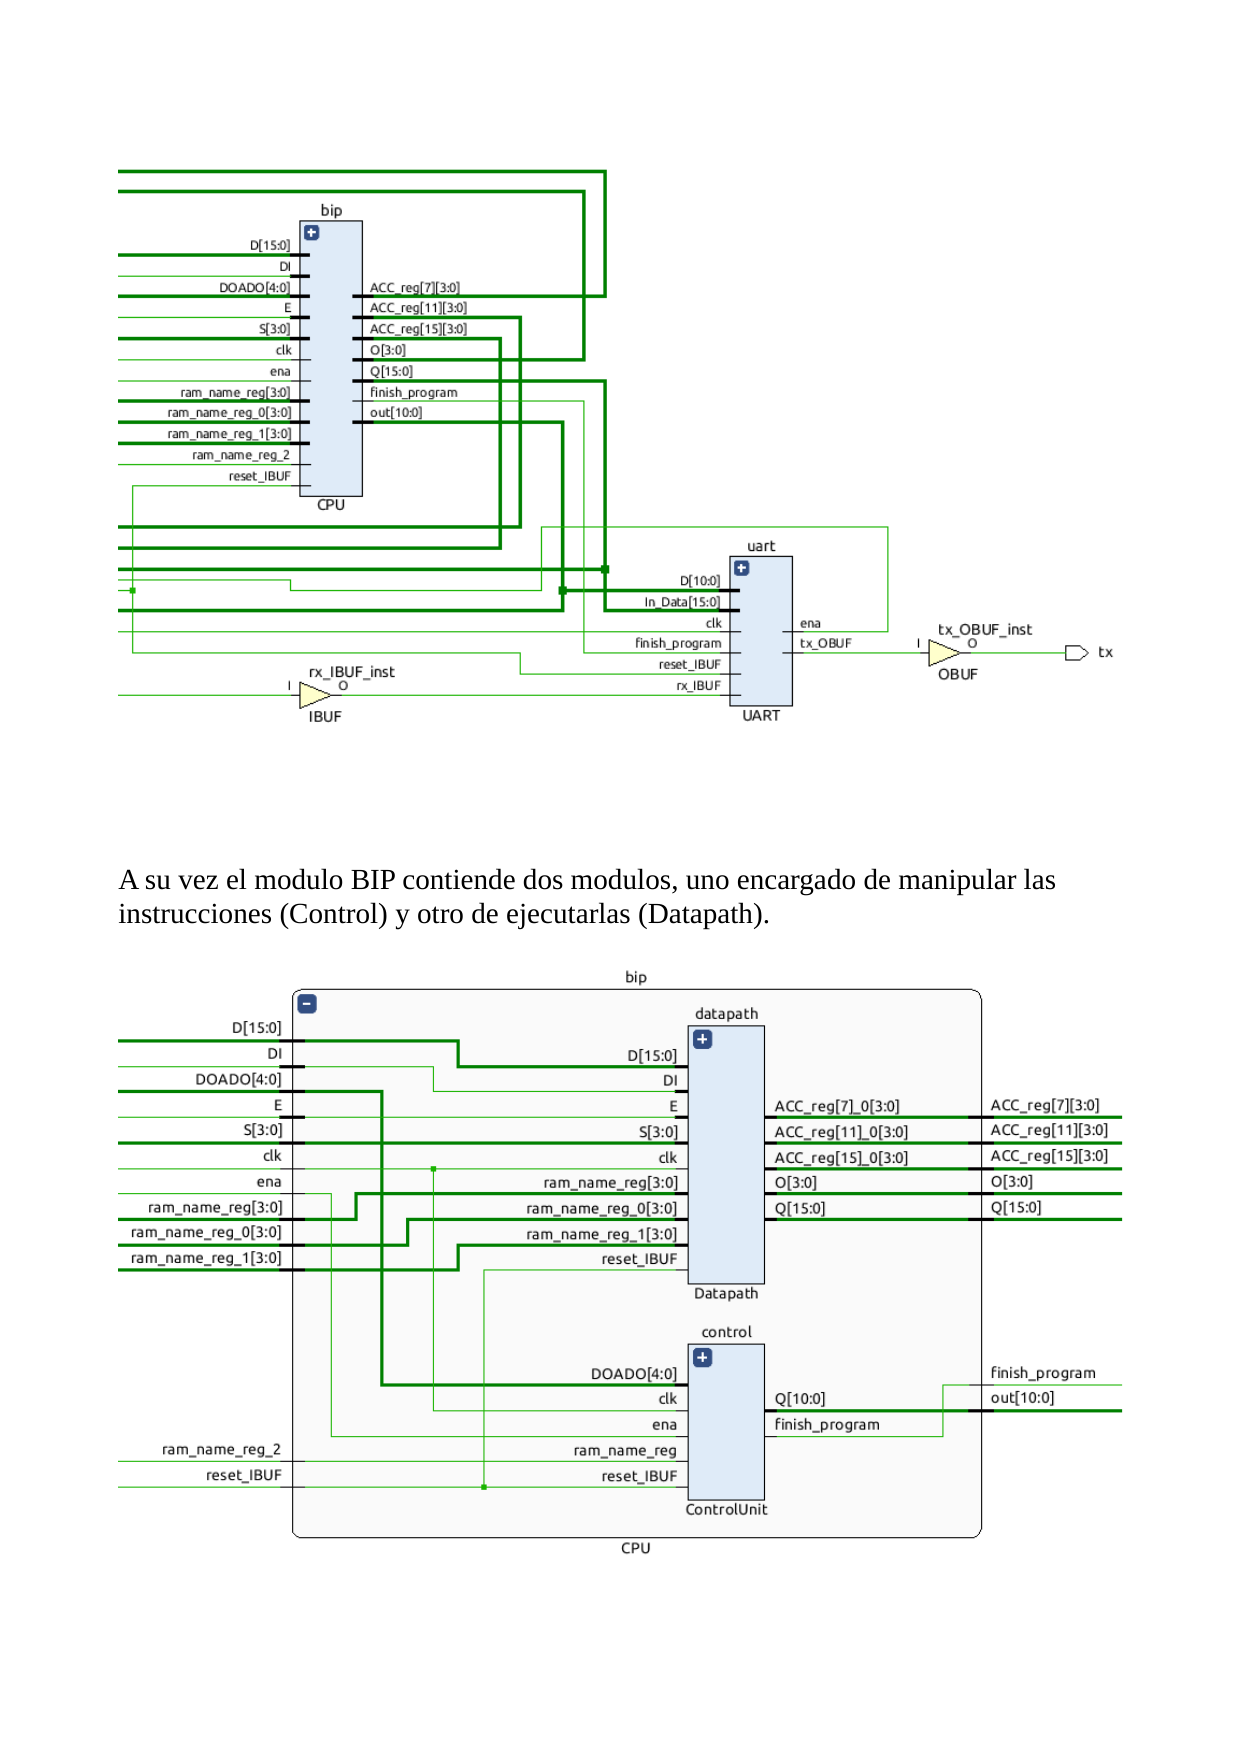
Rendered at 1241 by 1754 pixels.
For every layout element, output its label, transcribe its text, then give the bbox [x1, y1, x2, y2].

text A su vez el modulo BIP contiende dos modulos, uno encargado de manipular las instrucciones (Control) y otro de ejecutarlas (Datapath). [118, 862, 1122, 929]
picture [118, 118, 1123, 829]
picture [118, 963, 1123, 1563]
